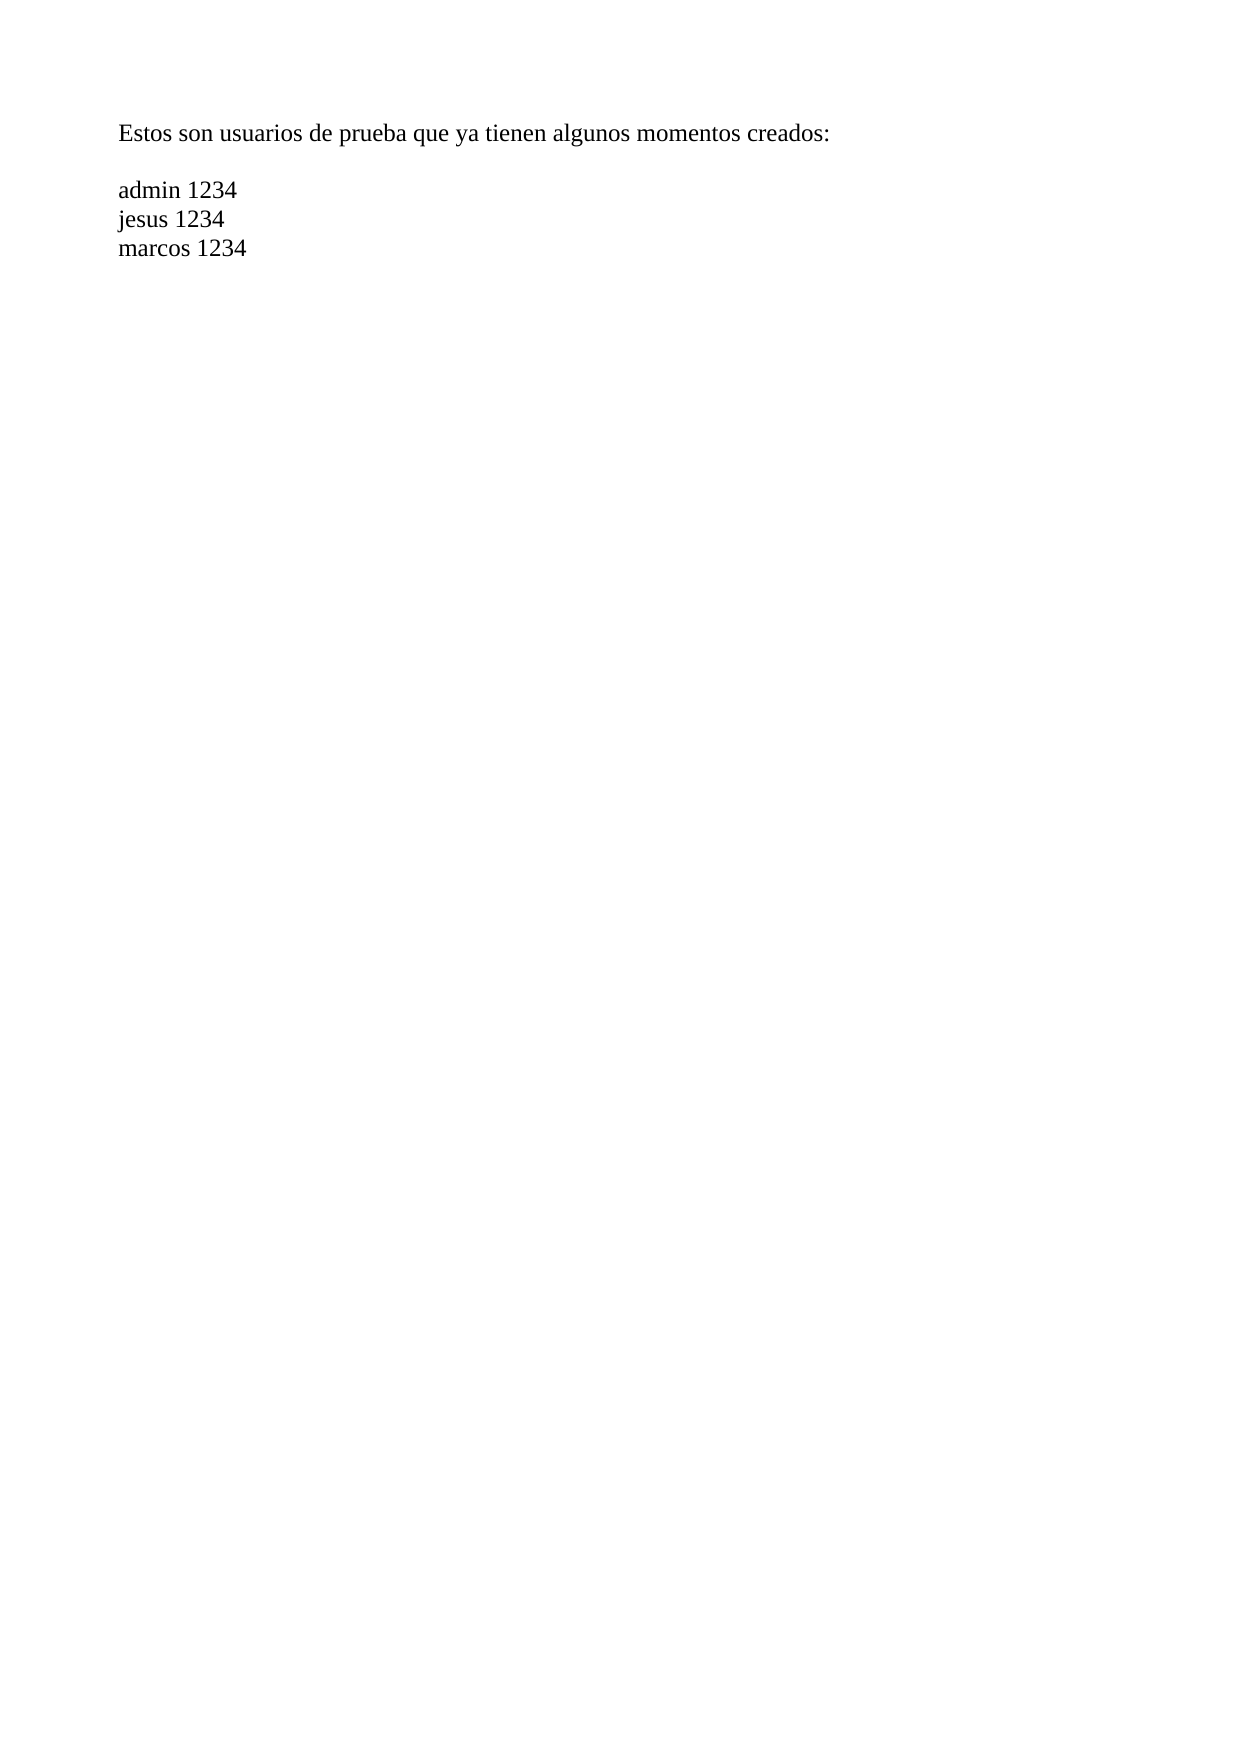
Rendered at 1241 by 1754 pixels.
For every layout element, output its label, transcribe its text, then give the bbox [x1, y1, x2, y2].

text marcos 1234 [118, 233, 1122, 262]
text jesus 1234 [118, 204, 1122, 233]
text admin 1234 [118, 176, 1122, 204]
text Estos son usuarios de prueba que ya tienen algunos momentos creados: [118, 118, 1122, 147]
